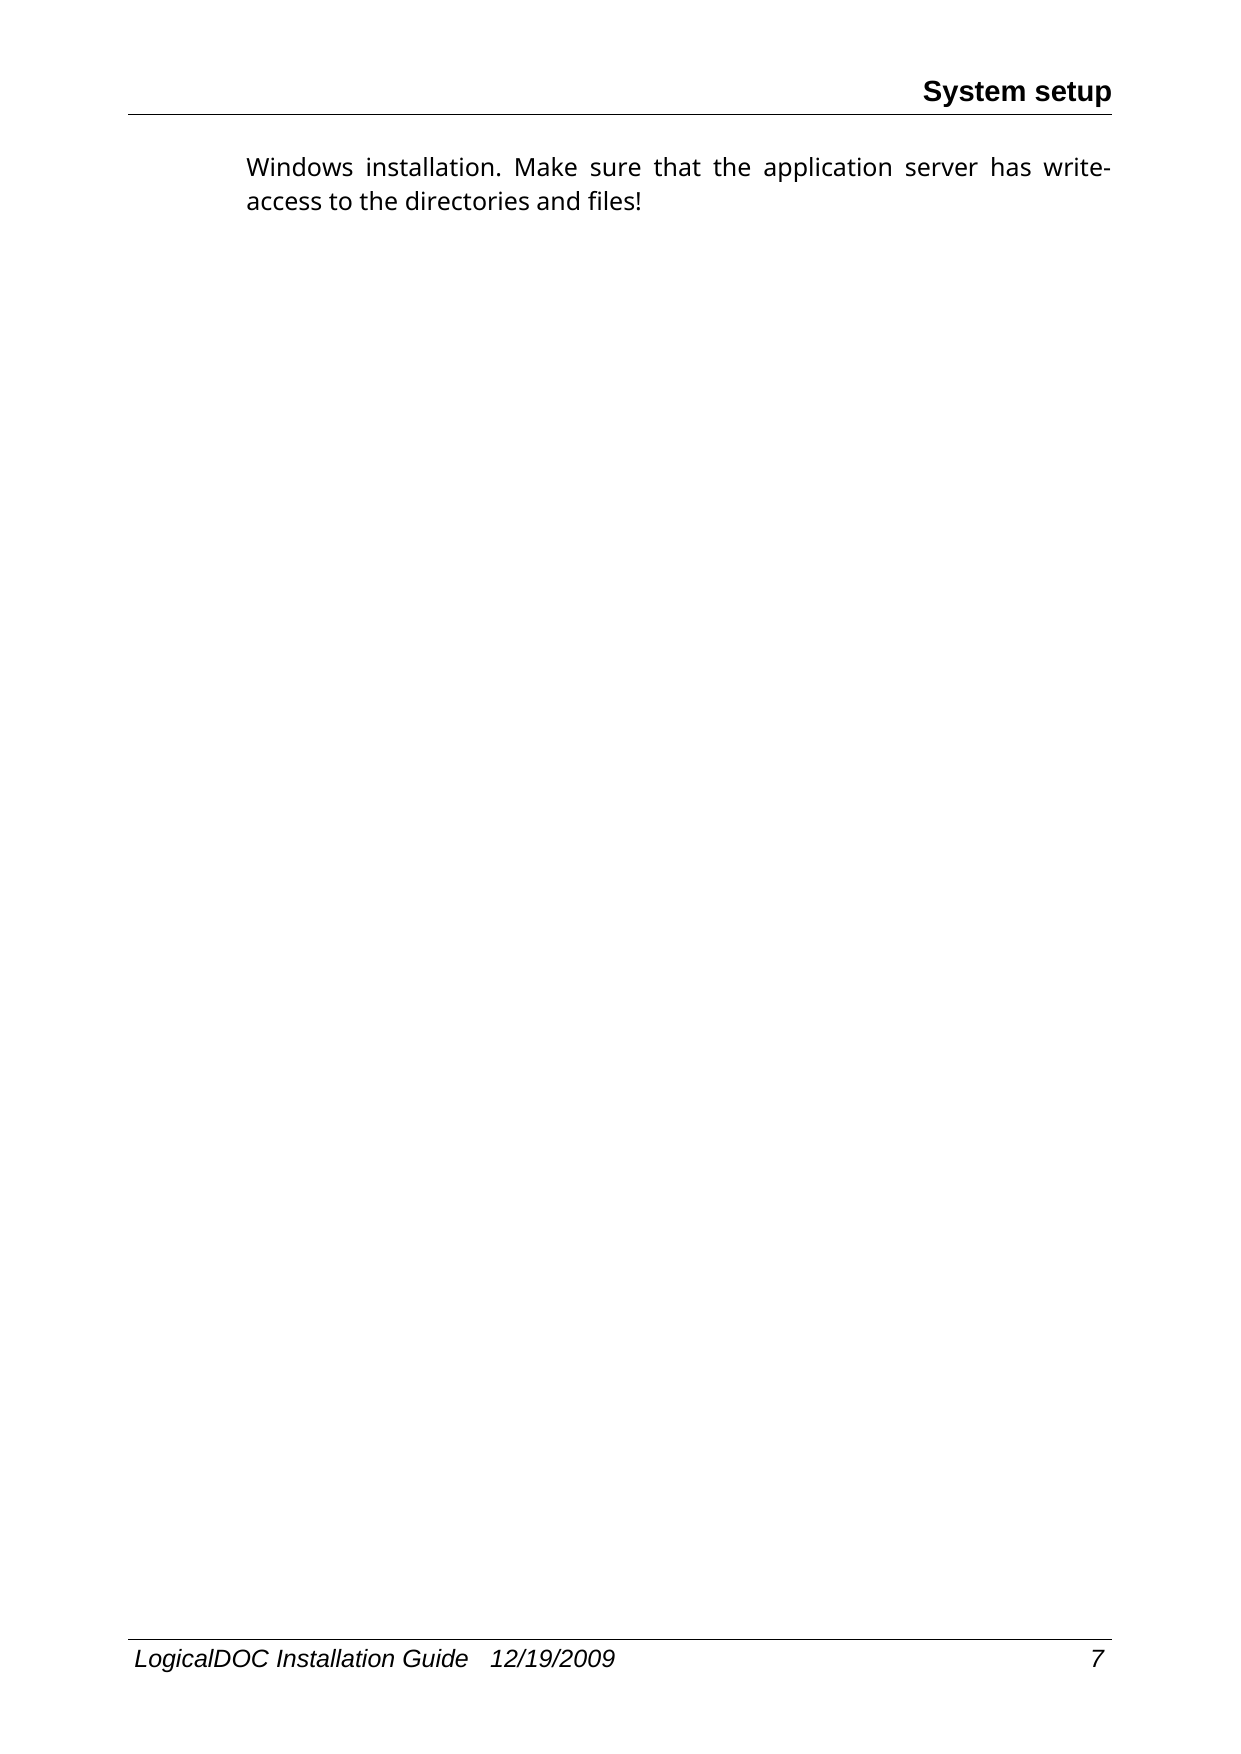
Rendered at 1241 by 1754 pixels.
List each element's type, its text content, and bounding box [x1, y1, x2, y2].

text Windows installation. Make sure that the application server has write-access to the directories and files! [246, 150, 1112, 218]
